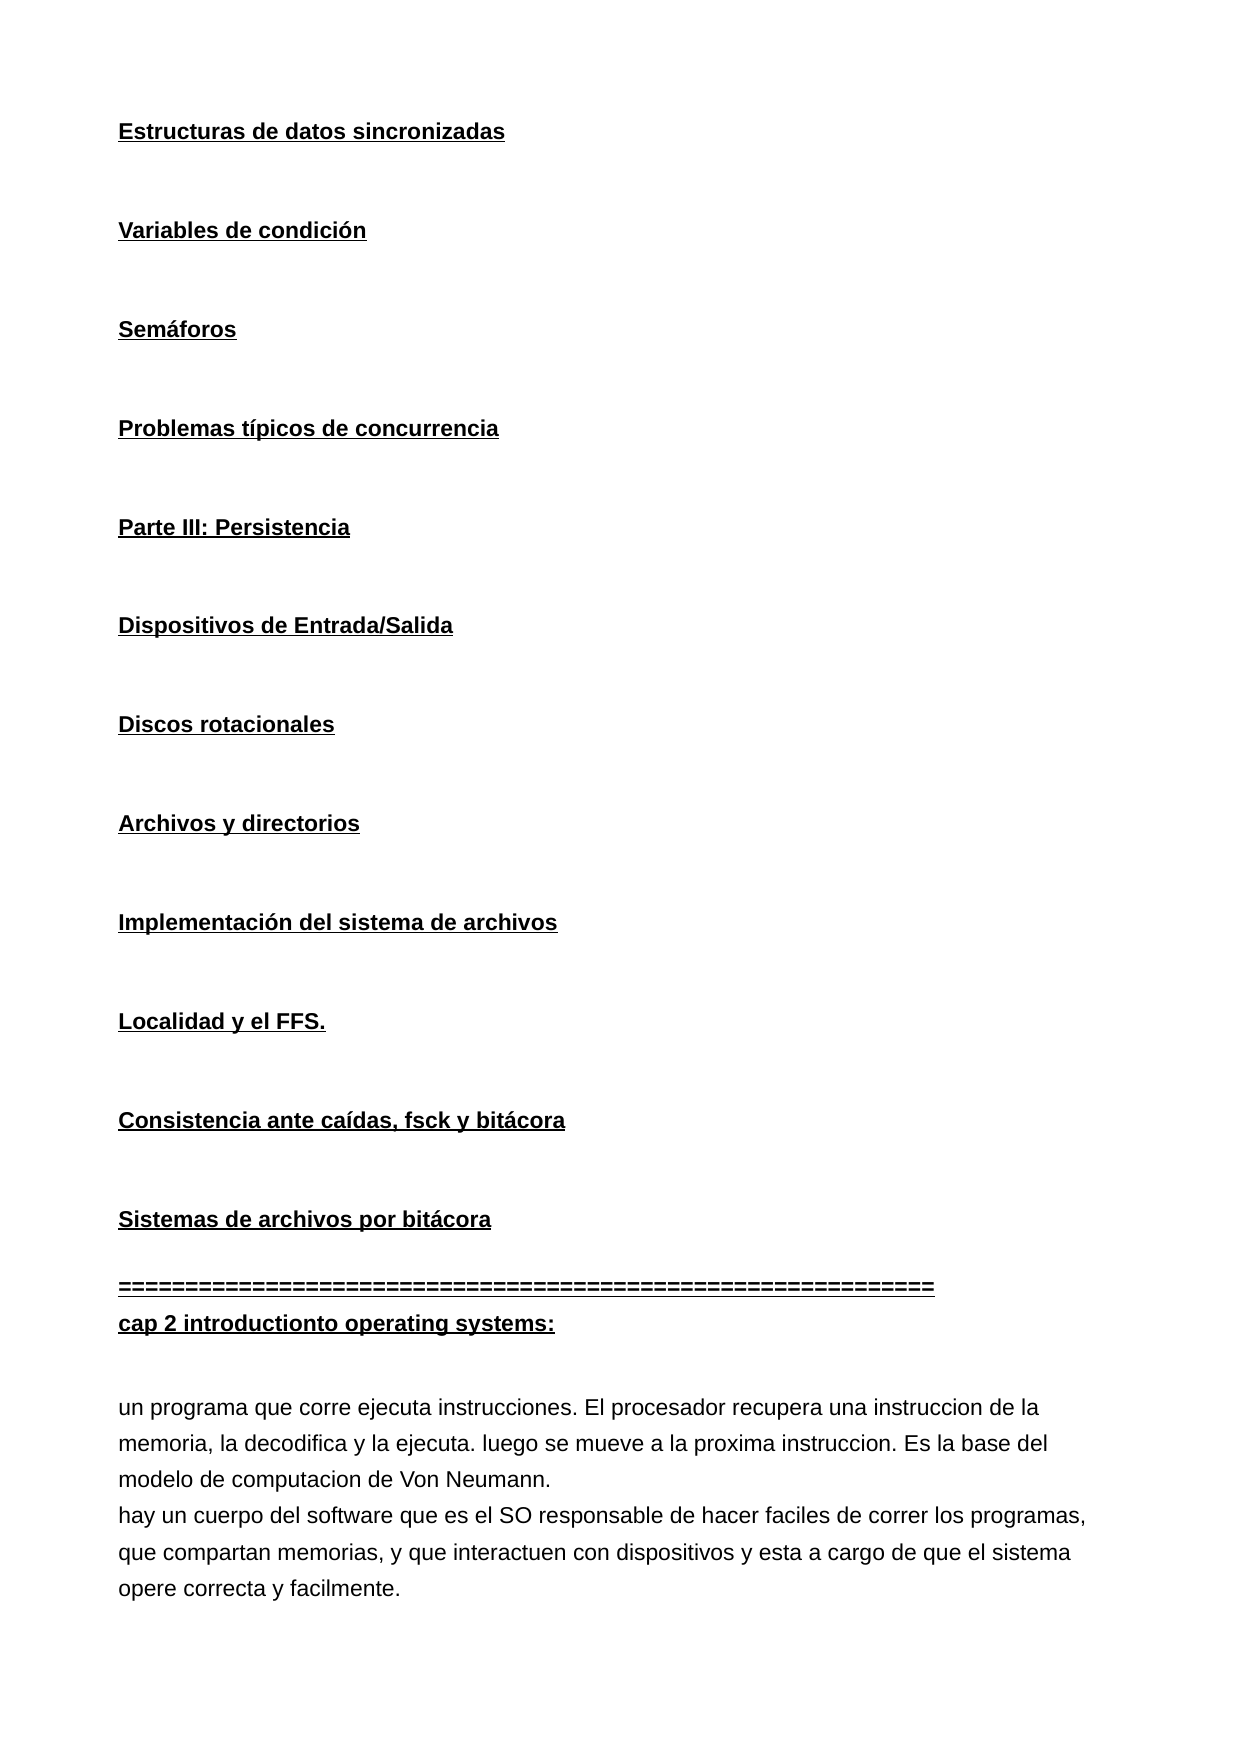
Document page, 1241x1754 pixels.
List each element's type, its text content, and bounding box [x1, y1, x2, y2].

text Dispositivos de Entrada/Salida [118, 612, 1122, 639]
text Consistencia ante caídas, fsck y bitácora [118, 1107, 1122, 1133]
text ============================================================= [118, 1273, 1122, 1299]
text Discos rotacionales [118, 711, 1122, 738]
text Implementación del sistema de archivos [118, 909, 1122, 935]
text Archivos y directorios [118, 810, 1122, 836]
text cap 2 introductionto operating systems: [118, 1309, 1122, 1336]
text un programa que corre ejecuta instrucciones. El procesador recupera una instruccion de la memoria, la decodifica y la ejecuta. luego se mueve a la proxima instruccion. Es la base del modelo de computacion de Von Neumann. [118, 1393, 1122, 1492]
text Problemas típicos de concurrencia [118, 415, 1122, 441]
text Sistemas de archivos por bitácora [118, 1206, 1122, 1232]
text Variables de condición [118, 217, 1122, 243]
text Estructuras de datos sincronizadas [118, 118, 1122, 144]
text Parte III: Persistencia [118, 513, 1122, 540]
text hay un cuerpo del software que es el SO responsable de hacer faciles de correr los programas, que compartan memorias, y que interactuen con dispositivos y esta a cargo de que el sistema opere correcta y facilmente. [118, 1502, 1122, 1602]
text Semáforos [118, 316, 1122, 342]
text Localidad y el FFS. [118, 1008, 1122, 1034]
